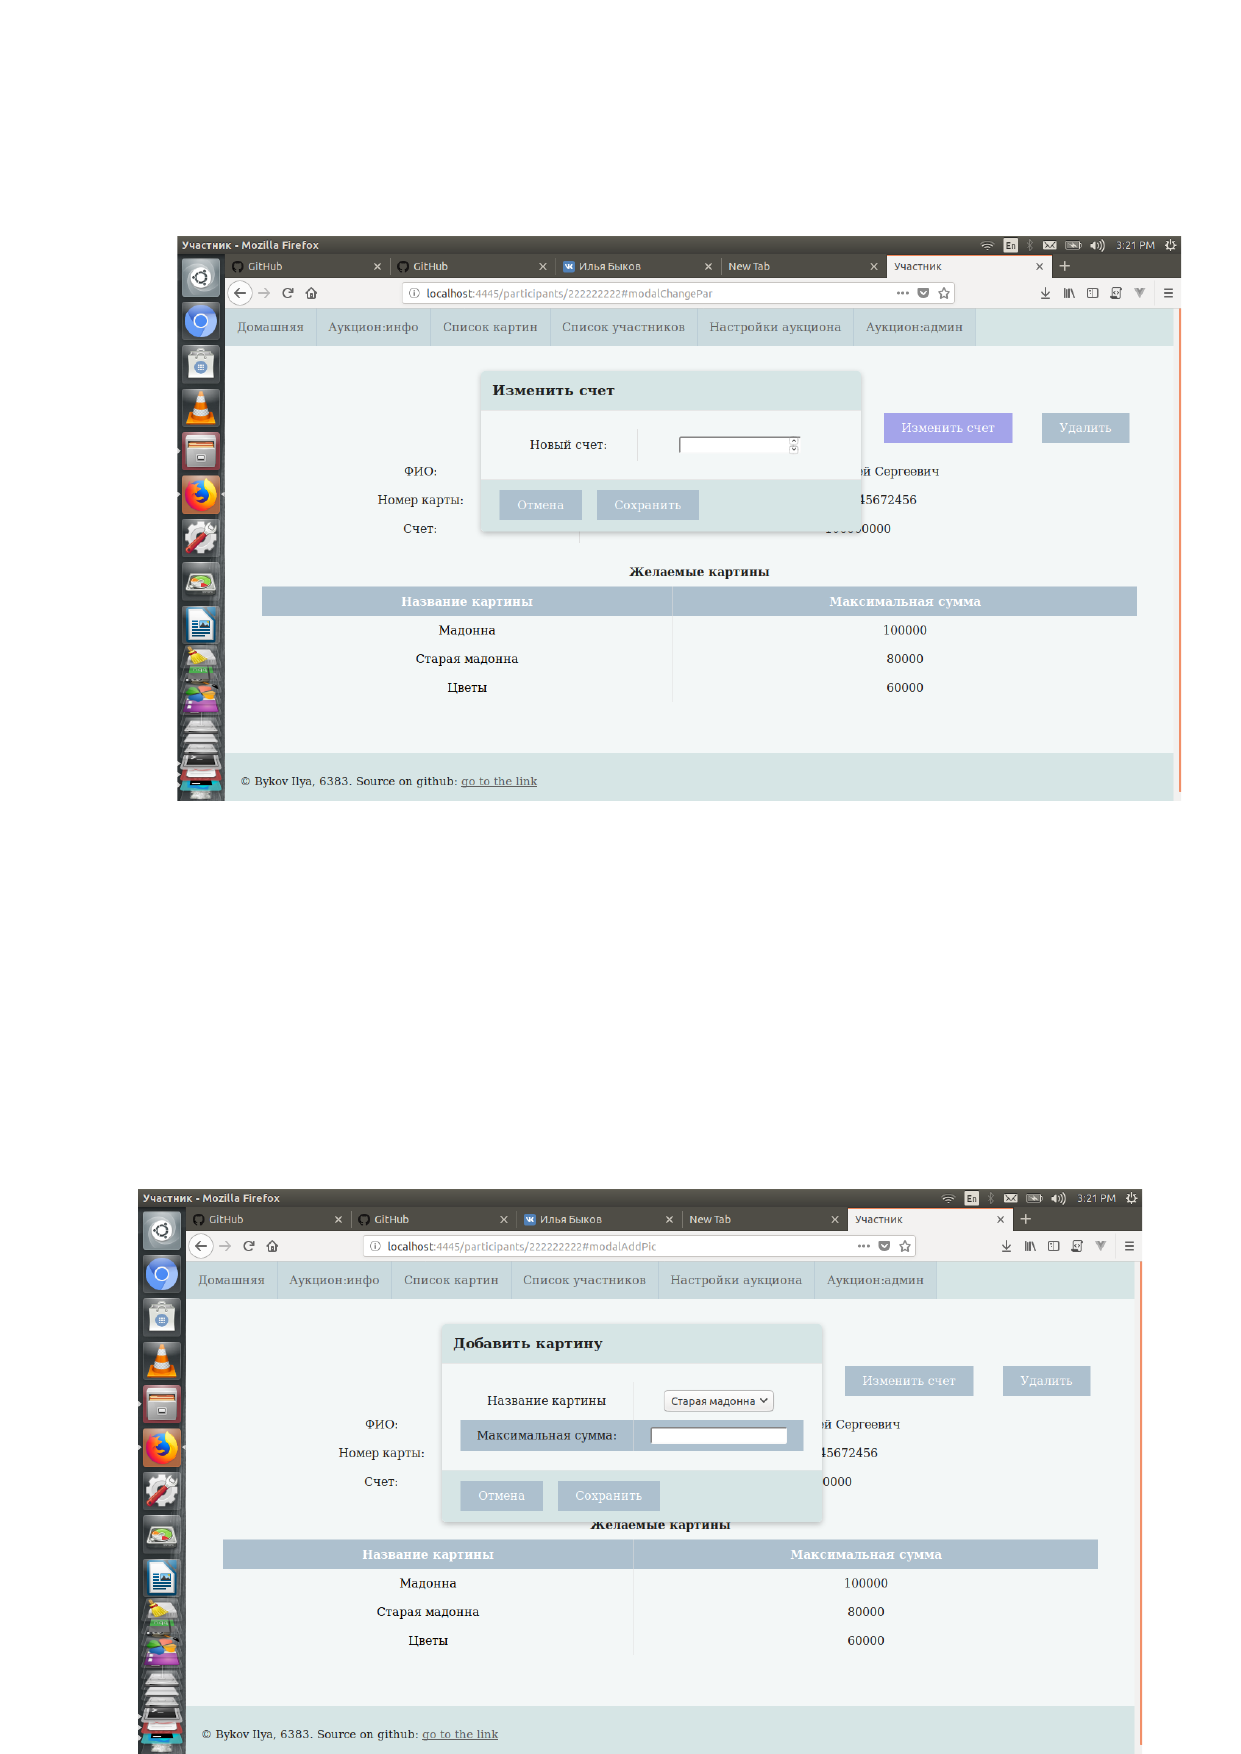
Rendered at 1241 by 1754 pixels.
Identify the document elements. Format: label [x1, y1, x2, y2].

picture [138, 1189, 1143, 1754]
picture [177, 236, 1182, 801]
